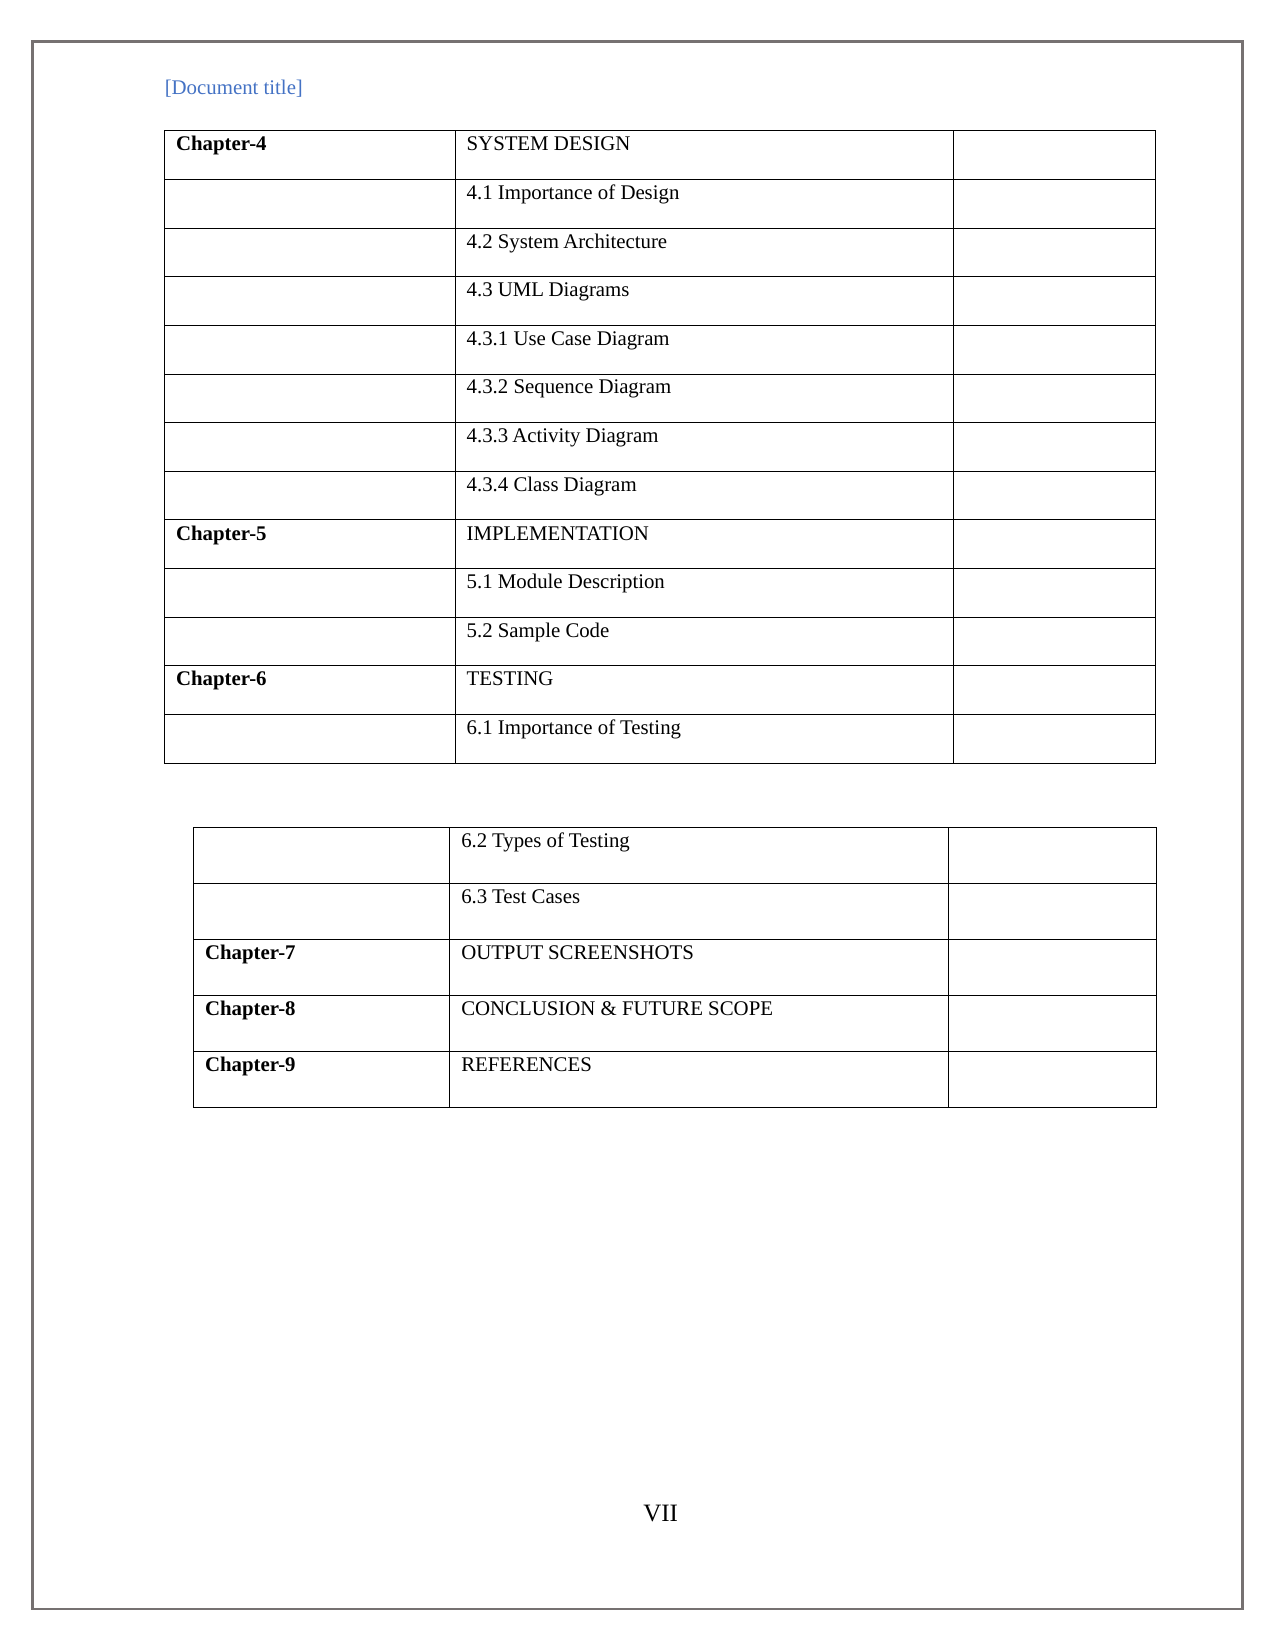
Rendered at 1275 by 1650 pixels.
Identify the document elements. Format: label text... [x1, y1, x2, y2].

table_cell [165, 569, 455, 617]
table_cell 5.1 Module Description [456, 569, 953, 617]
table_cell [954, 423, 1155, 471]
table_cell [954, 715, 1155, 763]
table_cell [949, 996, 1156, 1051]
table_cell [949, 884, 1156, 939]
table_cell Chapter-6 [165, 666, 455, 714]
table_cell TESTING [456, 666, 953, 714]
table_cell [949, 1052, 1156, 1107]
table_cell [165, 472, 455, 519]
table_cell 4.3.4 Class Diagram [456, 472, 953, 519]
table_cell 6.1 Importance of Testing [456, 715, 953, 763]
table_cell Chapter-4 [165, 131, 455, 179]
table_cell [165, 229, 455, 276]
table_cell [954, 375, 1155, 422]
table_cell 4.3.2 Sequence Diagram [456, 375, 953, 422]
table_cell [165, 277, 455, 325]
table_cell 4.3.3 Activity Diagram [456, 423, 953, 471]
table_cell OUTPUT SCREENSHOTS [450, 940, 948, 995]
table_cell CONCLUSION & FUTURE SCOPE [450, 996, 948, 1051]
table_cell [954, 520, 1155, 568]
table_cell 4.2 System Architecture [456, 229, 953, 276]
table_cell [954, 666, 1155, 714]
table_cell Chapter-7 [194, 940, 449, 995]
table_cell 6.3 Test Cases [450, 884, 948, 939]
table_cell [165, 180, 455, 227]
table_header [194, 828, 449, 883]
table_header [949, 828, 1156, 883]
table_cell [954, 277, 1155, 325]
table_cell [954, 180, 1155, 227]
table_cell [954, 229, 1155, 276]
table_cell 5.2 Sample Code [456, 618, 953, 665]
table_cell [194, 884, 449, 939]
table_cell IMPLEMENTATION [456, 520, 953, 568]
table_cell [954, 131, 1155, 179]
table_cell Chapter-8 [194, 996, 449, 1051]
table_cell 4.3.1 Use Case Diagram [456, 326, 953, 373]
table_cell [954, 326, 1155, 373]
table_header 6.2 Types of Testing [450, 828, 948, 883]
table_cell [165, 326, 455, 373]
table_cell [165, 423, 455, 471]
table_cell 4.3 UML Diagrams [456, 277, 953, 325]
table_cell [949, 940, 1156, 995]
table_cell REFERENCES [450, 1052, 948, 1107]
table_cell [165, 375, 455, 422]
table_cell [954, 618, 1155, 665]
table_cell SYSTEM DESIGN [456, 131, 953, 179]
table_cell 4.1 Importance of Design [456, 180, 953, 227]
table_cell Chapter-9 [194, 1052, 449, 1107]
table_cell [165, 715, 455, 763]
table_cell [954, 569, 1155, 617]
table_cell [165, 618, 455, 665]
table_cell Chapter-5 [165, 520, 455, 568]
table_cell [954, 472, 1155, 519]
